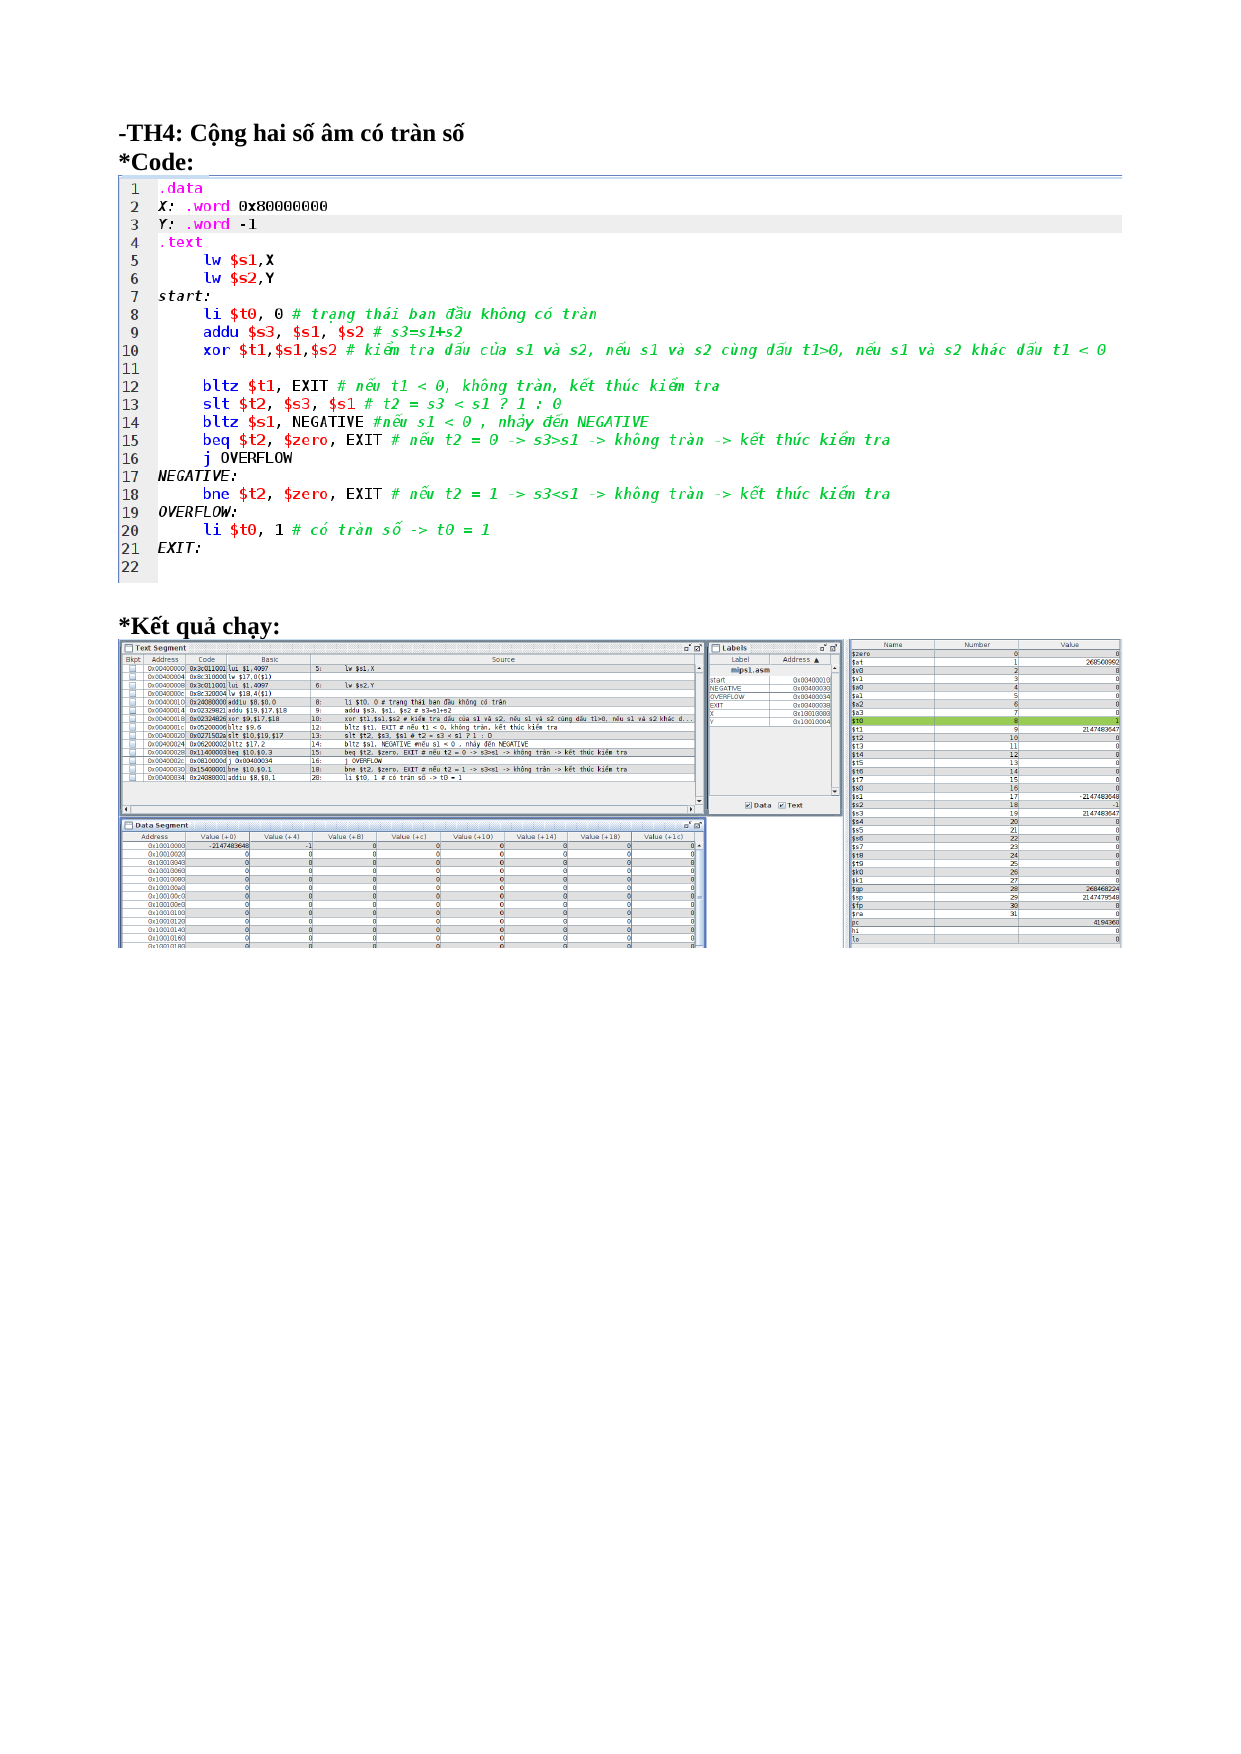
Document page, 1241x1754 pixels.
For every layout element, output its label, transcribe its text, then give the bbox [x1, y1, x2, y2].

text *Code: [118, 147, 1122, 175]
picture [118, 639, 1123, 948]
text *Kết quả chạy: [118, 611, 1122, 639]
text -TH4: Cộng hai số âm có tràn số [118, 118, 1122, 147]
picture [118, 175, 1123, 583]
